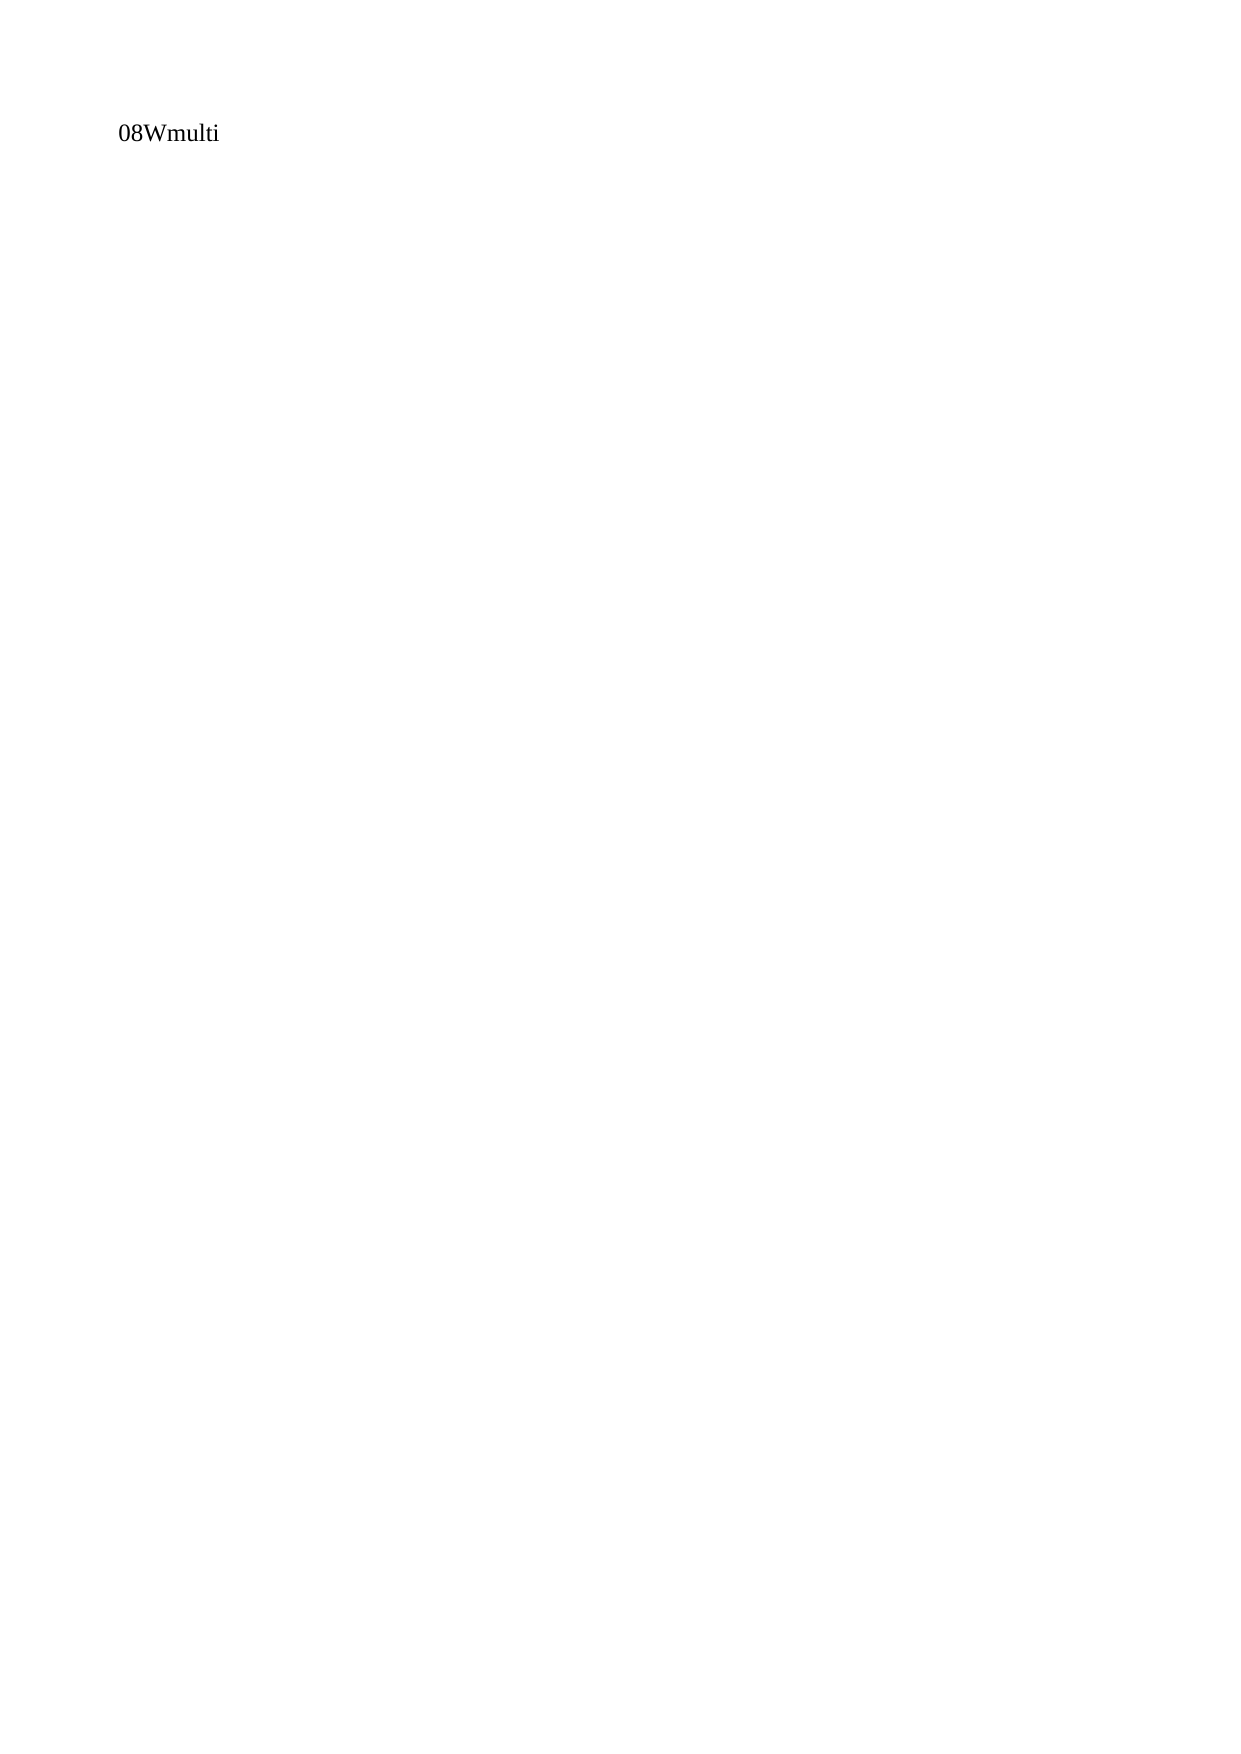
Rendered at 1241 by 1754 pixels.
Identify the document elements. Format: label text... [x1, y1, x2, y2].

text 08Wmulti [118, 118, 1122, 147]
